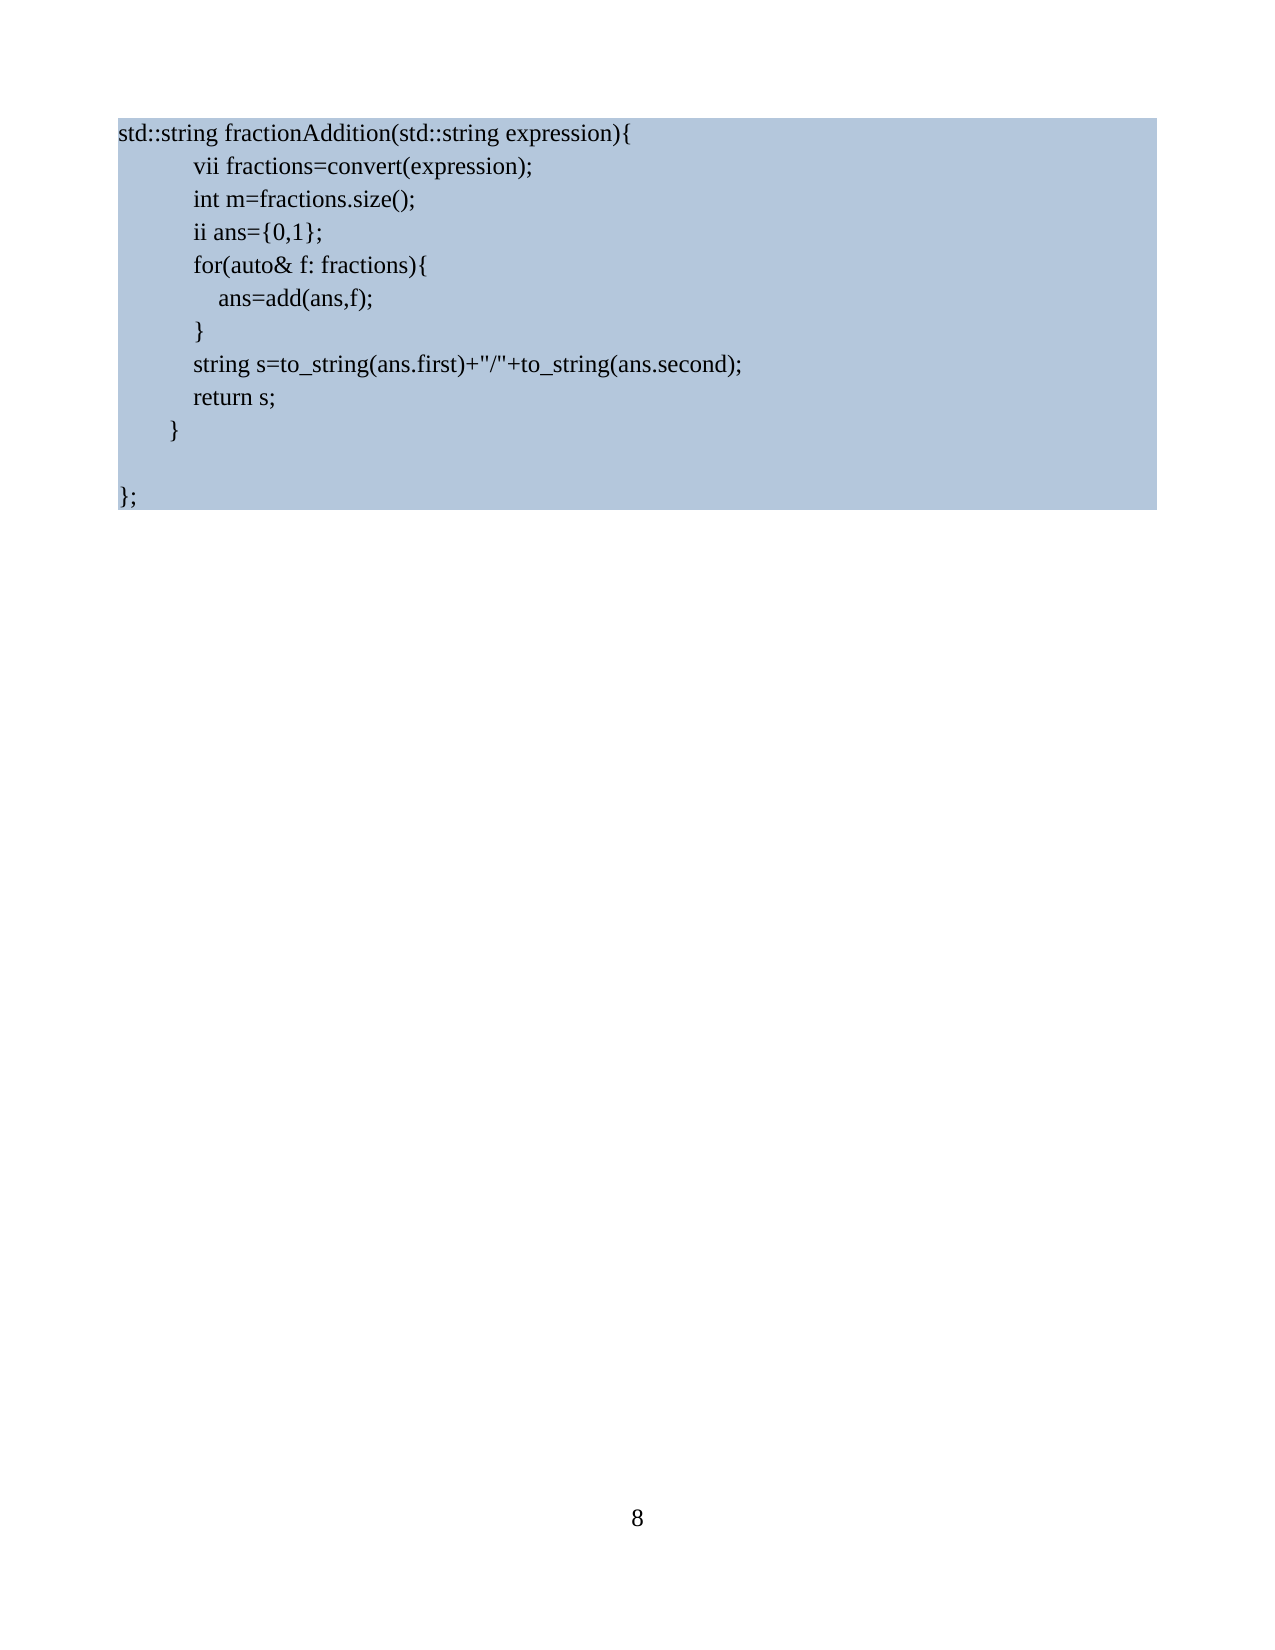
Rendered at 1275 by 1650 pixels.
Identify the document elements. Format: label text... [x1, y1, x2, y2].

text std::string fractionAddition(std::string expression){ [118, 118, 1157, 147]
text return s; [118, 382, 1157, 411]
text } [118, 415, 1157, 444]
text for(auto& f: fractions){ [118, 250, 1157, 279]
text string s=to_string(ans.first)+"/"+to_string(ans.second); [118, 349, 1157, 378]
text vii fractions=convert(expression); [118, 151, 1157, 180]
text ii ans={0,1}; [118, 217, 1157, 246]
text ans=add(ans,f); [118, 283, 1157, 312]
text int m=fractions.size(); [118, 184, 1157, 213]
text }; [118, 481, 1157, 510]
text } [118, 316, 1157, 345]
